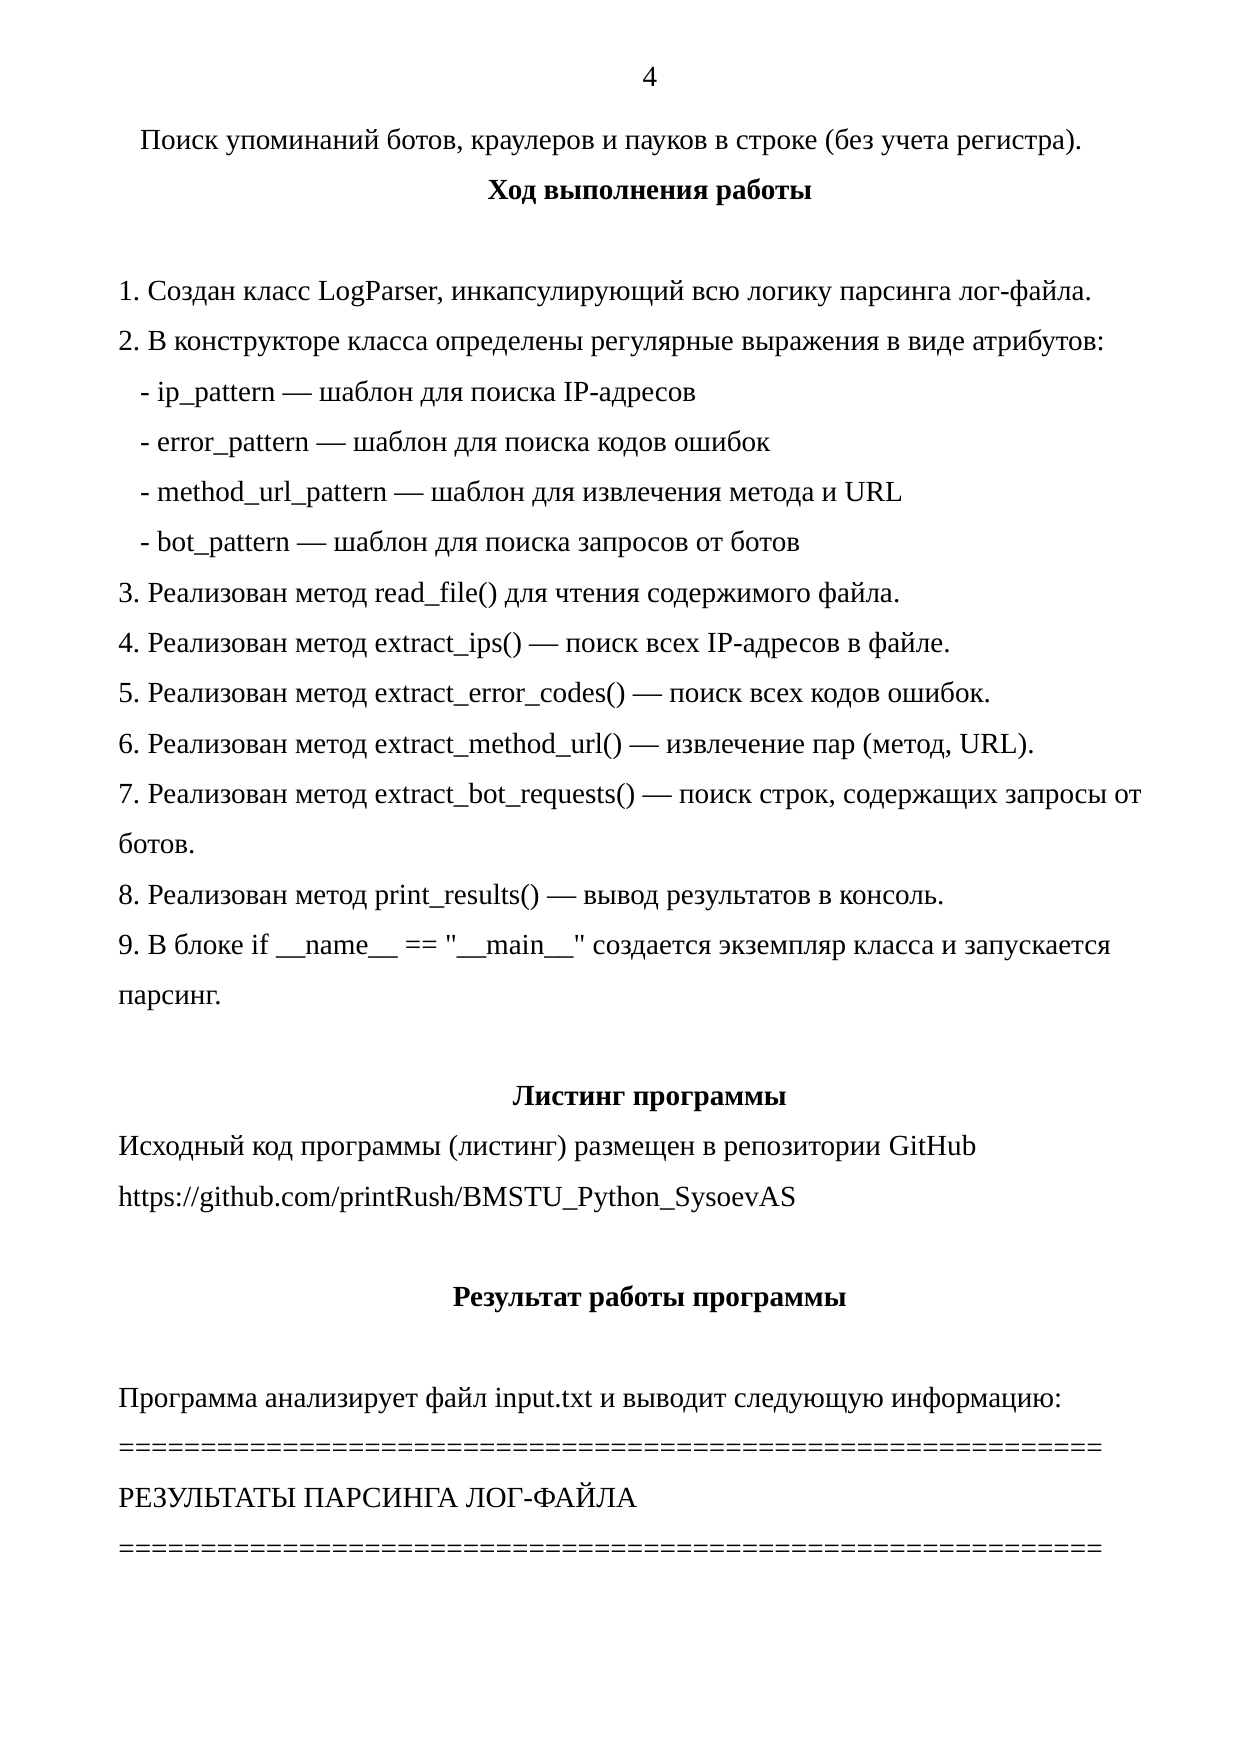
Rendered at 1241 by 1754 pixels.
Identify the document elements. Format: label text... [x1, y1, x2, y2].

text 1. Создан класс LogParser, инкапсулирующий всю логику парсинга лог-файла. [118, 273, 1181, 307]
text - error_pattern — шаблон для поиска кодов ошибок [118, 424, 1181, 457]
text 3. Реализован метод read_file() для чтения содержимого файла. [118, 575, 1181, 608]
text 4. Реализован метод extract_ips() — поиск всех IP-адресов в файле. [118, 625, 1181, 659]
text https://github.com/printRush/BMSTU_Python_SysoevAS [118, 1179, 1181, 1212]
text Ход выполнения работы [118, 172, 1181, 206]
text Поиск упоминаний ботов, краулеров и пауков в строке (без учета регистра). [118, 122, 1181, 156]
text Исходный код программы (листинг) размещен в репозитории GitHub [118, 1128, 1181, 1162]
text РЕЗУЛЬТАТЫ ПАРСИНГА ЛОГ-ФАЙЛА [118, 1481, 1181, 1514]
text Листинг программы [118, 1078, 1181, 1112]
text 6. Реализован метод extract_method_url() — извлечение пар (метод, URL). [118, 726, 1181, 759]
text 8. Реализован метод print_results() — вывод результатов в консоль. [118, 877, 1181, 910]
text 9. В блоке if __name__ == "__main__" создается экземпляр класса и запускается парсинг. [118, 927, 1181, 1011]
text ============================================================ [118, 1531, 1181, 1564]
text - ip_pattern — шаблон для поиска IP-адресов [118, 374, 1181, 407]
text Результат работы программы [118, 1279, 1181, 1313]
text - bot_pattern — шаблон для поиска запросов от ботов [118, 524, 1181, 558]
text 2. В конструкторе класса определены регулярные выражения в виде атрибутов: [118, 323, 1181, 357]
text - method_url_pattern — шаблон для извлечения метода и URL [118, 474, 1181, 508]
text Программа анализирует файл input.txt и выводит следующую информацию: [118, 1380, 1181, 1413]
text 7. Реализован метод extract_bot_requests() — поиск строк, содержащих запросы от ботов. [118, 776, 1181, 860]
text 5. Реализован метод extract_error_codes() — поиск всех кодов ошибок. [118, 676, 1181, 709]
text ============================================================ [118, 1430, 1181, 1464]
